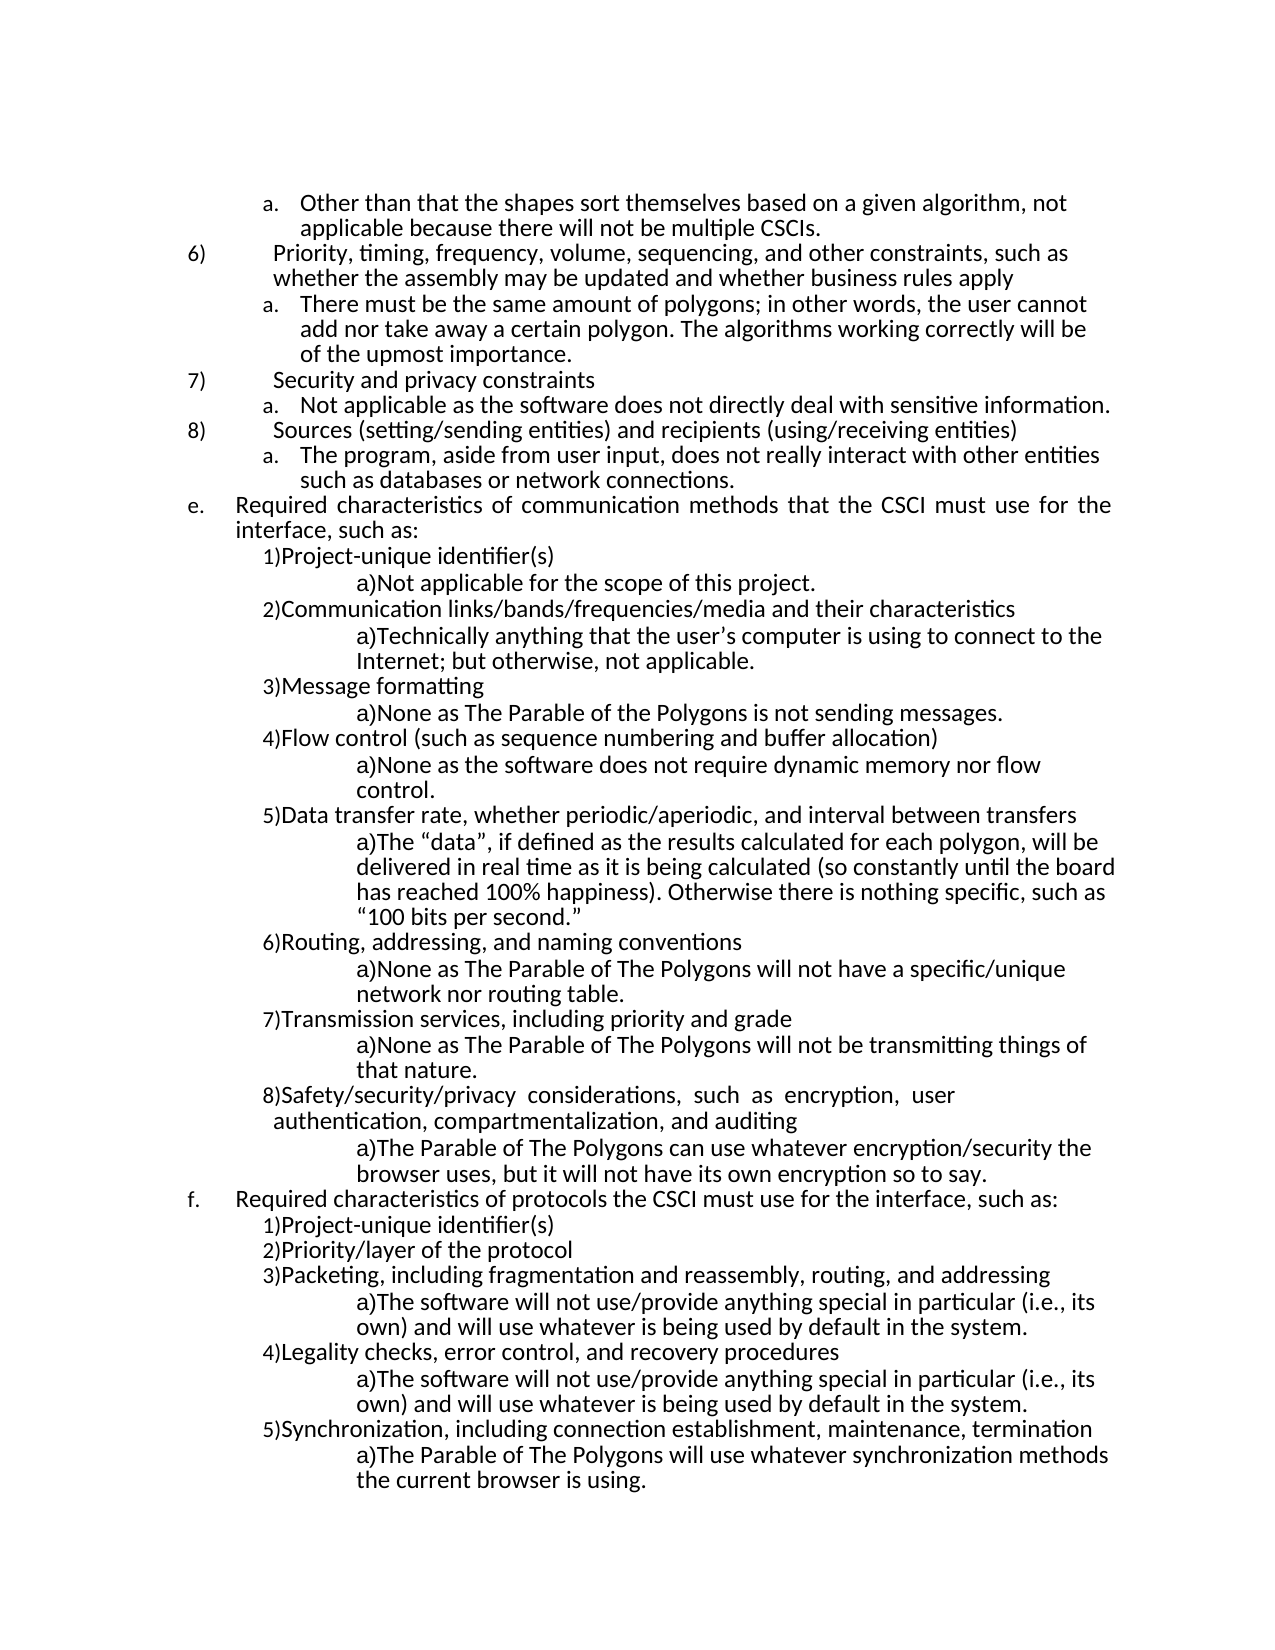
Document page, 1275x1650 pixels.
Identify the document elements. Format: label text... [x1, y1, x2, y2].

list None as The Parable of the Polygons is not sending messages. [150, 700, 1125, 727]
list Not applicable as the software does not directly deal with sensitive information. [262, 394, 1125, 419]
list There must be the same amount of polygons; in other words, the user cannot add nor take away a certain polygon. The algorithms working correctly will be of the upmost importance. [262, 293, 1113, 369]
list Communication links/bands/frequencies/media and their characteristics [262, 598, 1125, 623]
list The software will not use/provide anything special in particular (i.e., its own) and will use whatever is being used by default in the system. [150, 1366, 1125, 1418]
list The Parable of The Polygons can use whatever encryption/security the browser uses, but it will not have its own encryption so to say. [150, 1136, 1113, 1188]
list Priority, timing, frequency, volume, sequencing, and other constraints, such as whether the assembly may be updated and whether business rules apply [187, 242, 1113, 293]
list Legality checks, error control, and recovery procedures [262, 1341, 1125, 1366]
list Other than that the shapes sort themselves based on a given algorithm, not applicable because there will not be multiple CSCIs. [262, 192, 1125, 242]
list Required characteristics of communication methods that the CSCI must use for the interface, such as: [187, 494, 1113, 545]
list Routing, addressing, and naming conventions [262, 931, 1125, 956]
list Sources (setting/sending entities) and recipients (using/receiving entities) [187, 419, 1125, 444]
list The software will not use/provide anything special in particular (i.e., its own) and will use whatever is being used by default in the system. [150, 1289, 1125, 1341]
list Synchronization, including connection establishment, maintenance, termination [262, 1418, 1125, 1443]
list Security and privacy constraints [187, 369, 1125, 394]
list Packeting, including fragmentation and reassembly, routing, and addressing [262, 1264, 1125, 1289]
list None as The Parable of The Polygons will not be transmitting things of that nature. [150, 1033, 1125, 1085]
list Flow control (such as sequence numbering and buffer allocation) [262, 727, 1125, 752]
list Data transfer rate, whether periodic/aperiodic, and interval between transfers [262, 804, 1125, 829]
list Not applicable for the scope of this project. [150, 571, 1113, 598]
list The “data”, if defined as the results calculated for each polygon, will be delivered in real time as it is being calculated (so constantly until the board has reached 100% happiness). Otherwise there is nothing specific, such as “100 bits per second.” [150, 829, 1125, 931]
list None as the software does not require dynamic memory nor flow control. [150, 752, 1125, 804]
list None as The Parable of The Polygons will not have a specific/unique network nor routing table. [150, 956, 1125, 1008]
list The program, aside from user input, does not really interact with other entities such as databases or network connections. [262, 444, 1125, 494]
list Technically anything that the user’s computer is using to connect to the Internet; but otherwise, not applicable. [150, 623, 1125, 675]
list Priority/layer of the protocol [262, 1239, 1125, 1264]
list Required characteristics of protocols the CSCI must use for the interface, such as: [187, 1189, 1113, 1214]
list The Parable of The Polygons will use whatever synchronization methods the current browser is using. [150, 1443, 1125, 1495]
list Transmission services, including priority and grade [262, 1008, 1125, 1033]
list Safety/security/privacy considerations, such as encryption, user authentication, compartmentalization, and auditing [262, 1085, 1113, 1136]
list Message formatting [262, 675, 1125, 700]
list Project-unique identifier(s) [262, 1214, 1125, 1239]
list Project-unique identifier(s) [262, 545, 1113, 570]
